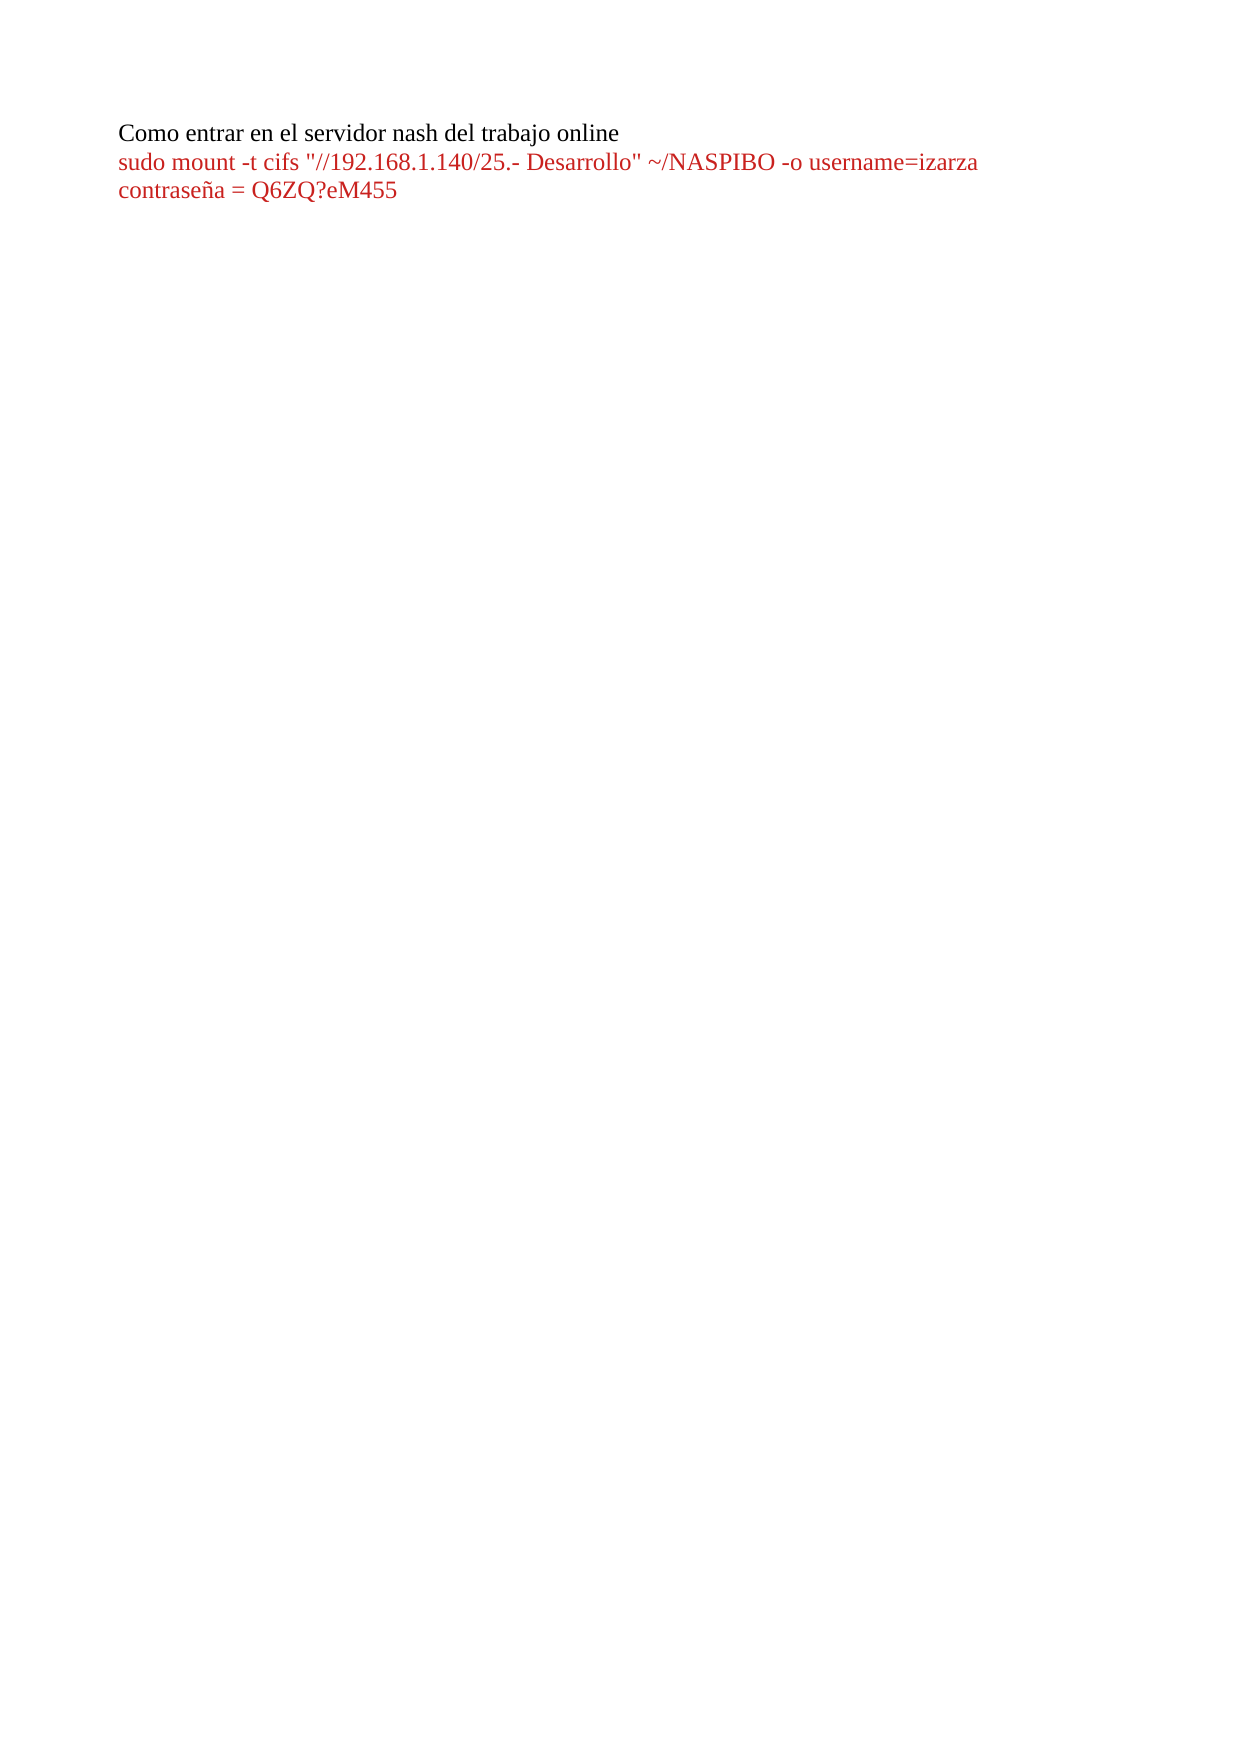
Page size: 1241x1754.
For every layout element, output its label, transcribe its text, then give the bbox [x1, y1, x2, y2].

text Como entrar en el servidor nash del trabajo online [118, 118, 1122, 147]
text sudo mount -t cifs "//192.168.1.140/25.- Desarrollo" ~/NASPIBO -o username=izarza contraseña = Q6ZQ?eM455 [118, 147, 1122, 262]
